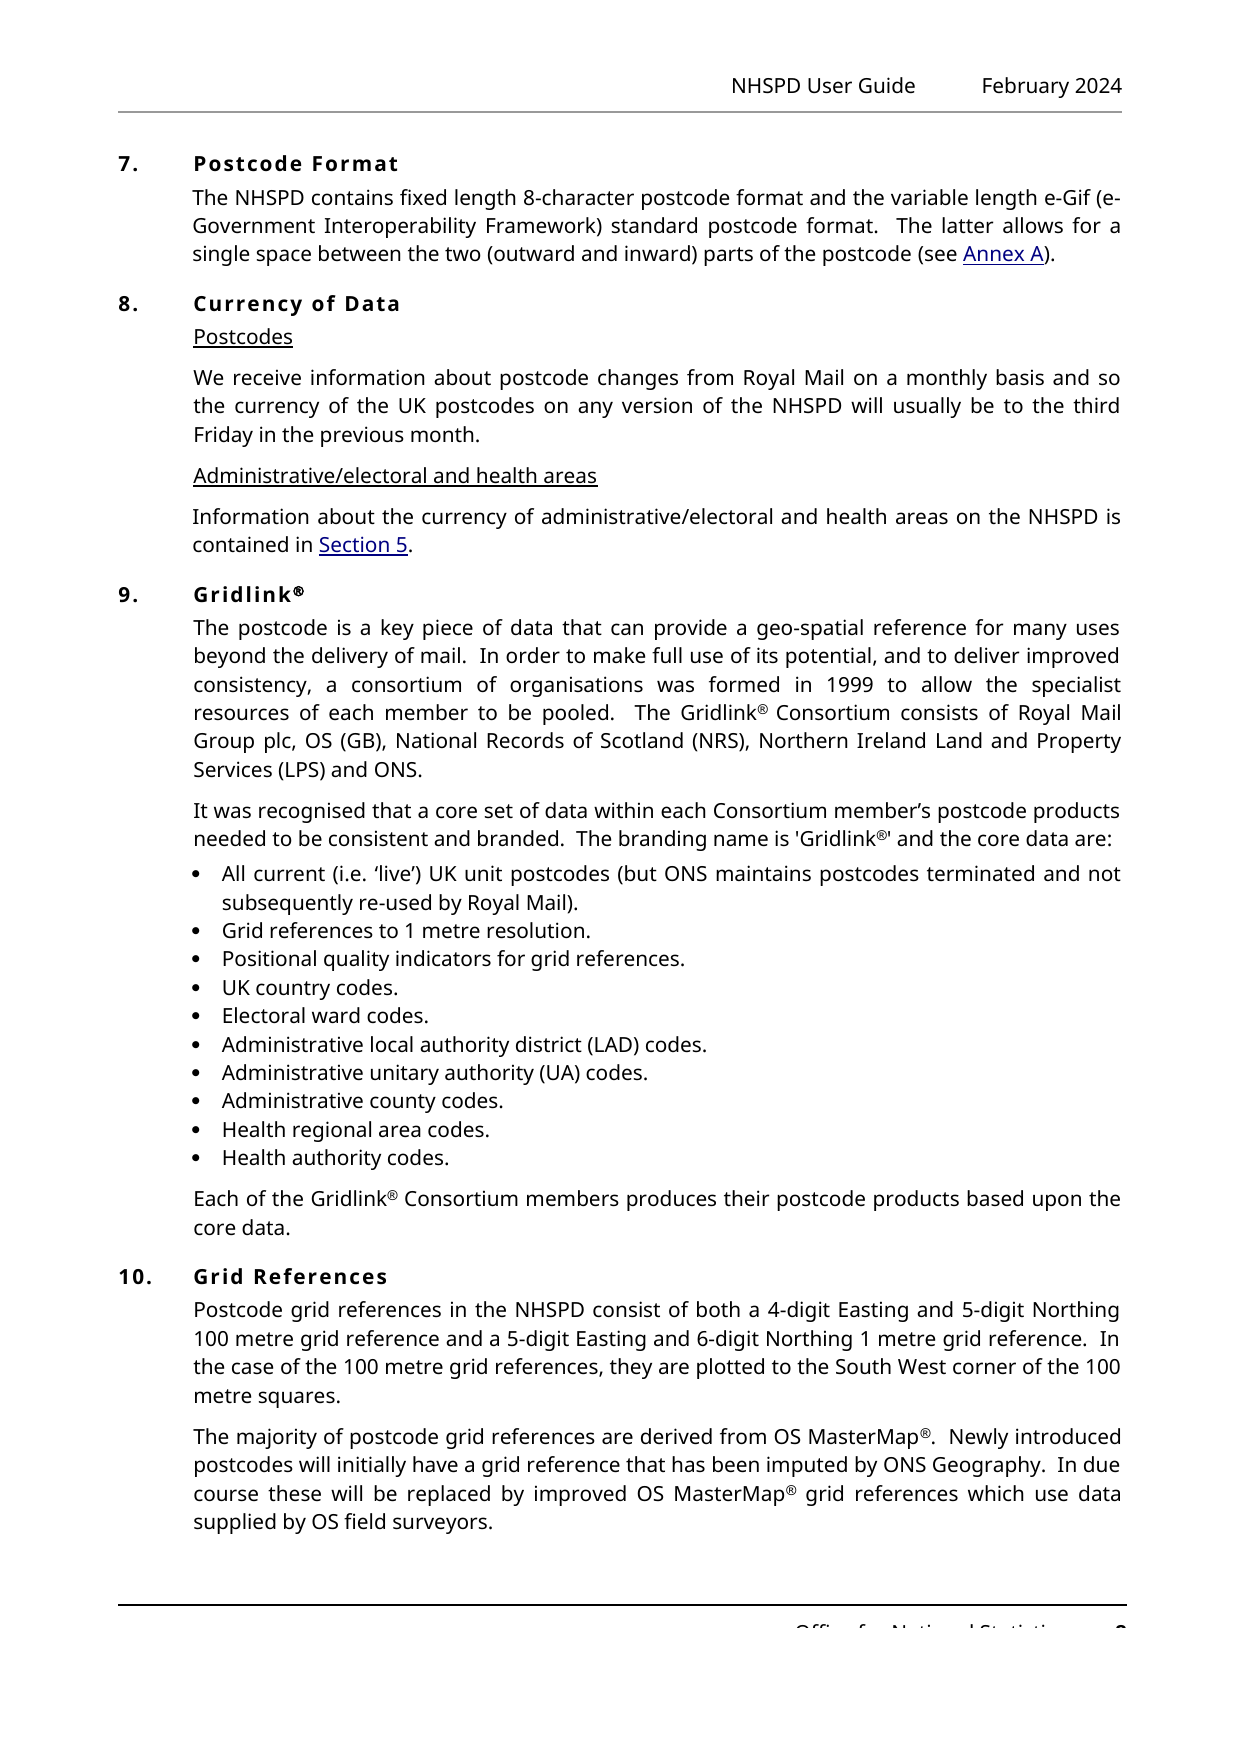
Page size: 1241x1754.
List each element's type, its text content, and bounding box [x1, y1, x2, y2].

text Administrative/electoral and health areas [193, 461, 1122, 489]
text Postcodes [193, 322, 1122, 351]
subtitle 7. Postcode Format [118, 153, 1122, 176]
subtitle 8. Currency of Data [118, 293, 1122, 316]
list Administrative unitary authority (UA) codes. [192, 1058, 1122, 1087]
list Electoral ward codes. [192, 1001, 1122, 1030]
list Administrative local authority district (LAD) codes. [192, 1030, 1122, 1058]
list All current (i.e. ‘live’) UK unit postcodes (but ONS maintains postcodes terminated and not subsequently re-used by Royal Mail). [192, 859, 1122, 916]
text It was recognised that a core set of data within each Consortium member’s postcode products needed to be consistent and branded. The branding name is 'Gridlink' and the core data are: [193, 796, 1122, 853]
text Information about the currency of administrative/electoral and health areas on the NHSPD is contained in Section 5. [192, 502, 1122, 559]
list Grid references to 1 metre resolution. [192, 916, 1122, 944]
text The majority of postcode grid references are derived from OS MasterMap. Newly introduced postcodes will initially have a grid reference that has been imputed by ONS Geography. In due course these will be replaced by improved OS MasterMap grid references which use data supplied by OS field surveyors. [193, 1422, 1122, 1536]
list Positional quality indicators for grid references. [192, 944, 1122, 973]
text The NHSPD contains fixed length 8-character postcode format and the variable length e-Gif (e-Government Interoperability Framework) standard postcode format. The latter allows for a single space between the two (outward and inward) parts of the postcode (see Annex A). [192, 183, 1122, 268]
text Each of the Gridlink Consortium members produces their postcode products based upon the core data. [193, 1184, 1122, 1241]
list Administrative county codes. [192, 1087, 1122, 1115]
list UK country codes. [192, 973, 1122, 1001]
list Health authority codes. [192, 1143, 1122, 1172]
text The postcode is a key piece of data that can provide a geo-spatial reference for many uses beyond the delivery of mail. In order to make full use of its potential, and to deliver improved consistency, a consortium of organisations was formed in 1999 to allow the specialist resources of each member to be pooled. The Gridlink Consortium consists of Royal Mail Group plc, OS (GB), National Records of Scotland (NRS), Northern Ireland Land and Property Services (LPS) and ONS. [193, 613, 1122, 783]
list Health regional area codes. [192, 1115, 1122, 1143]
subtitle 9. Gridlink [118, 584, 1122, 607]
text Postcode grid references in the NHSPD consist of both a 4-digit Easting and 5-digit Northing 100 metre grid reference and a 5-digit Easting and 6-digit Northing 1 metre grid reference. In the case of the 100 metre grid references, they are plotted to the South West corner of the 100 metre squares. [193, 1296, 1122, 1409]
text We receive information about postcode changes from Royal Mail on a monthly basis and so the currency of the UK postcodes on any version of the NHSPD will usually be to the third Friday in the previous month. [193, 363, 1122, 448]
subtitle 10. Grid References [118, 1266, 1122, 1289]
